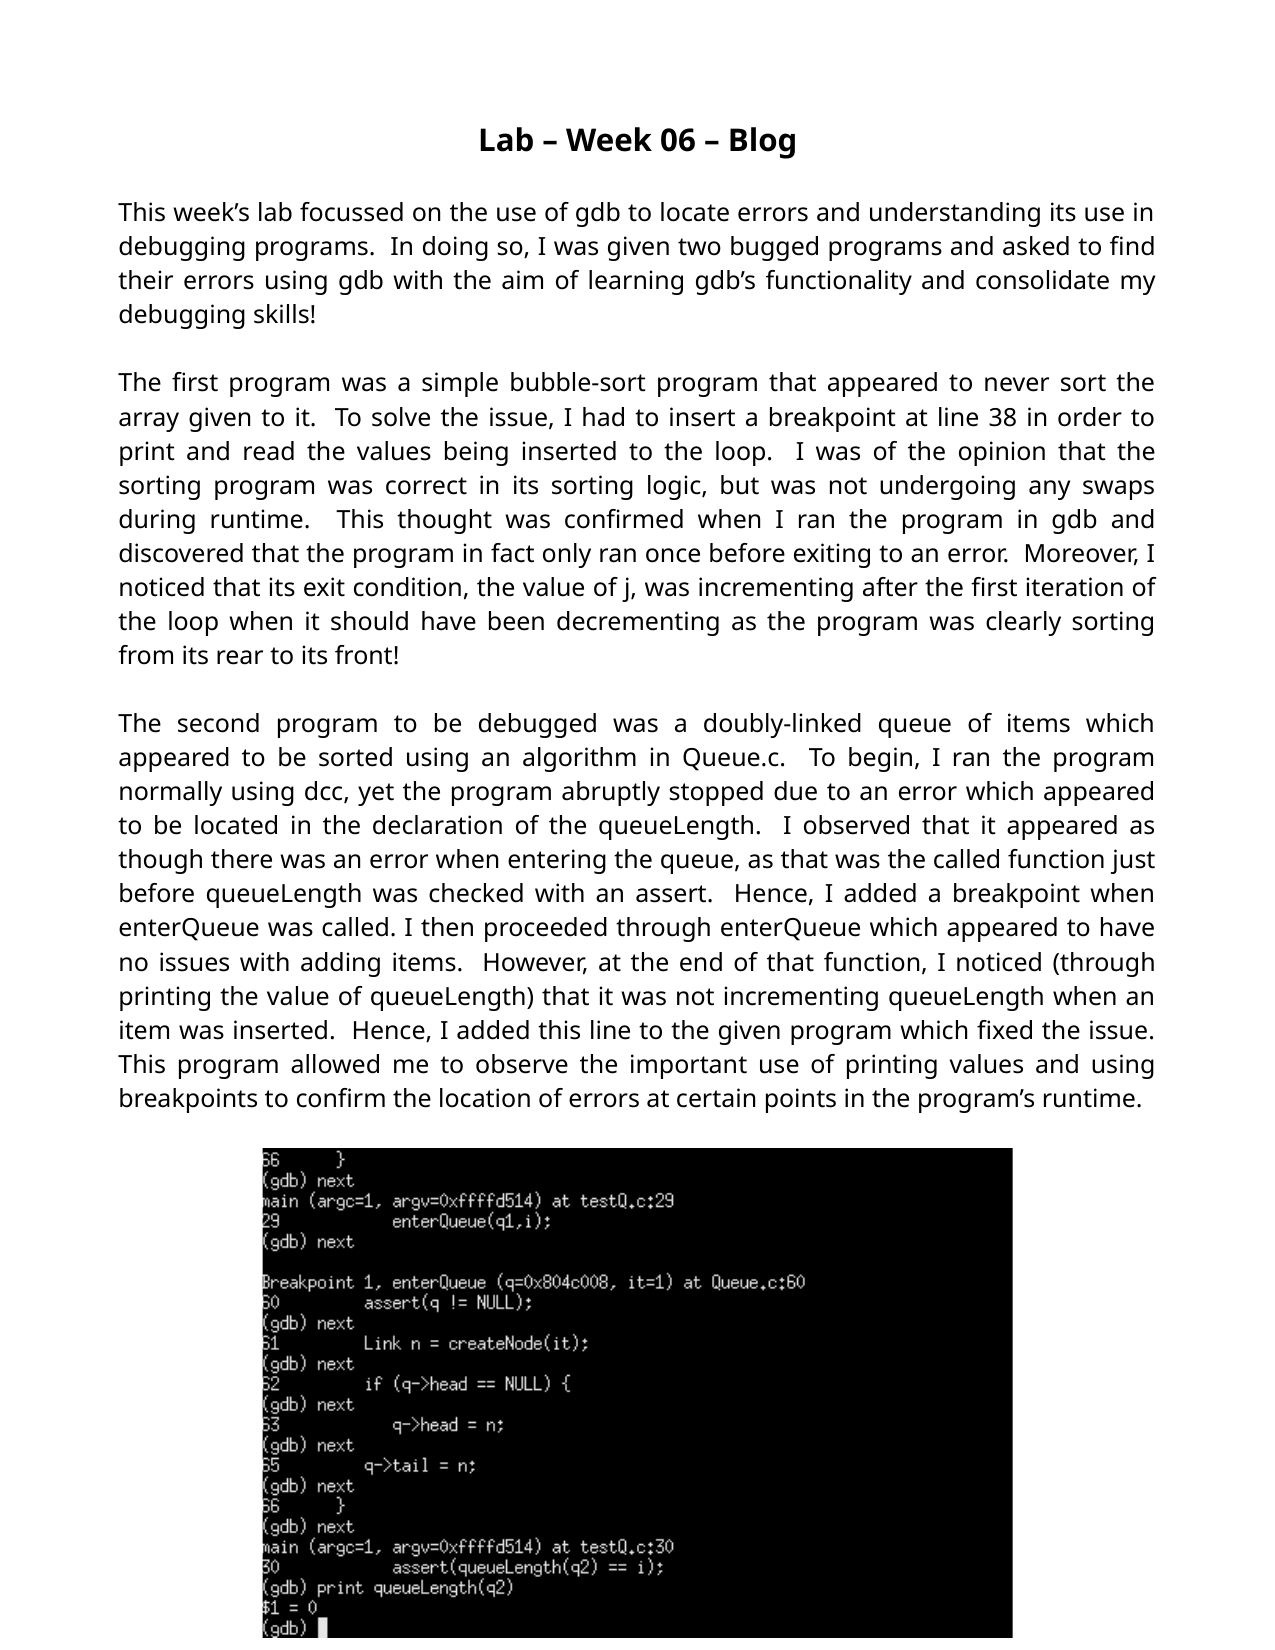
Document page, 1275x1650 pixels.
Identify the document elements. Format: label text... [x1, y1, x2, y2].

text The second program to be debugged was a doubly-linked queue of items which appeared to be sorted using an algorithm in Queue.c. To begin, I ran the program normally using dcc, yet the program abruptly stopped due to an error which appeared to be located in the declaration of the queueLength. I observed that it appeared as though there was an error when entering the queue, as that was the called function just before queueLength was checked with an assert. Hence, I added a breakpoint when enterQueue was called. I then proceeded through enterQueue which appeared to have no issues with adding items. However, at the end of that function, I noticed (through printing the value of queueLength) that it was not incrementing queueLength when an item was inserted. Hence, I added this line to the given program which fixed the issue. This program allowed me to observe the important use of printing values and using breakpoints to confirm the location of errors at certain points in the program’s runtime. [118, 706, 1157, 1114]
text This week’s lab focussed on the use of gdb to locate errors and understanding its use in debugging programs. In doing so, I was given two bugged programs and asked to find their errors using gdb with the aim of learning gdb’s functionality and consolidate my debugging skills! [118, 195, 1157, 331]
text The first program was a simple bubble-sort program that appeared to never sort the array given to it. To solve the issue, I had to insert a breakpoint at line 38 in order to print and read the values being inserted to the loop. I was of the opinion that the sorting program was correct in its sorting logic, but was not undergoing any swaps during runtime. This thought was confirmed when I ran the program in gdb and discovered that the program in fact only ran once before exiting to an error. Moreover, I noticed that its exit condition, the value of j, was incrementing after the first iteration of the loop when it should have been decrementing as the program was clearly sorting from its rear to its front! [118, 365, 1157, 672]
text Lab – Week 06 – Blog [118, 118, 1157, 161]
picture [262, 1148, 1013, 1638]
